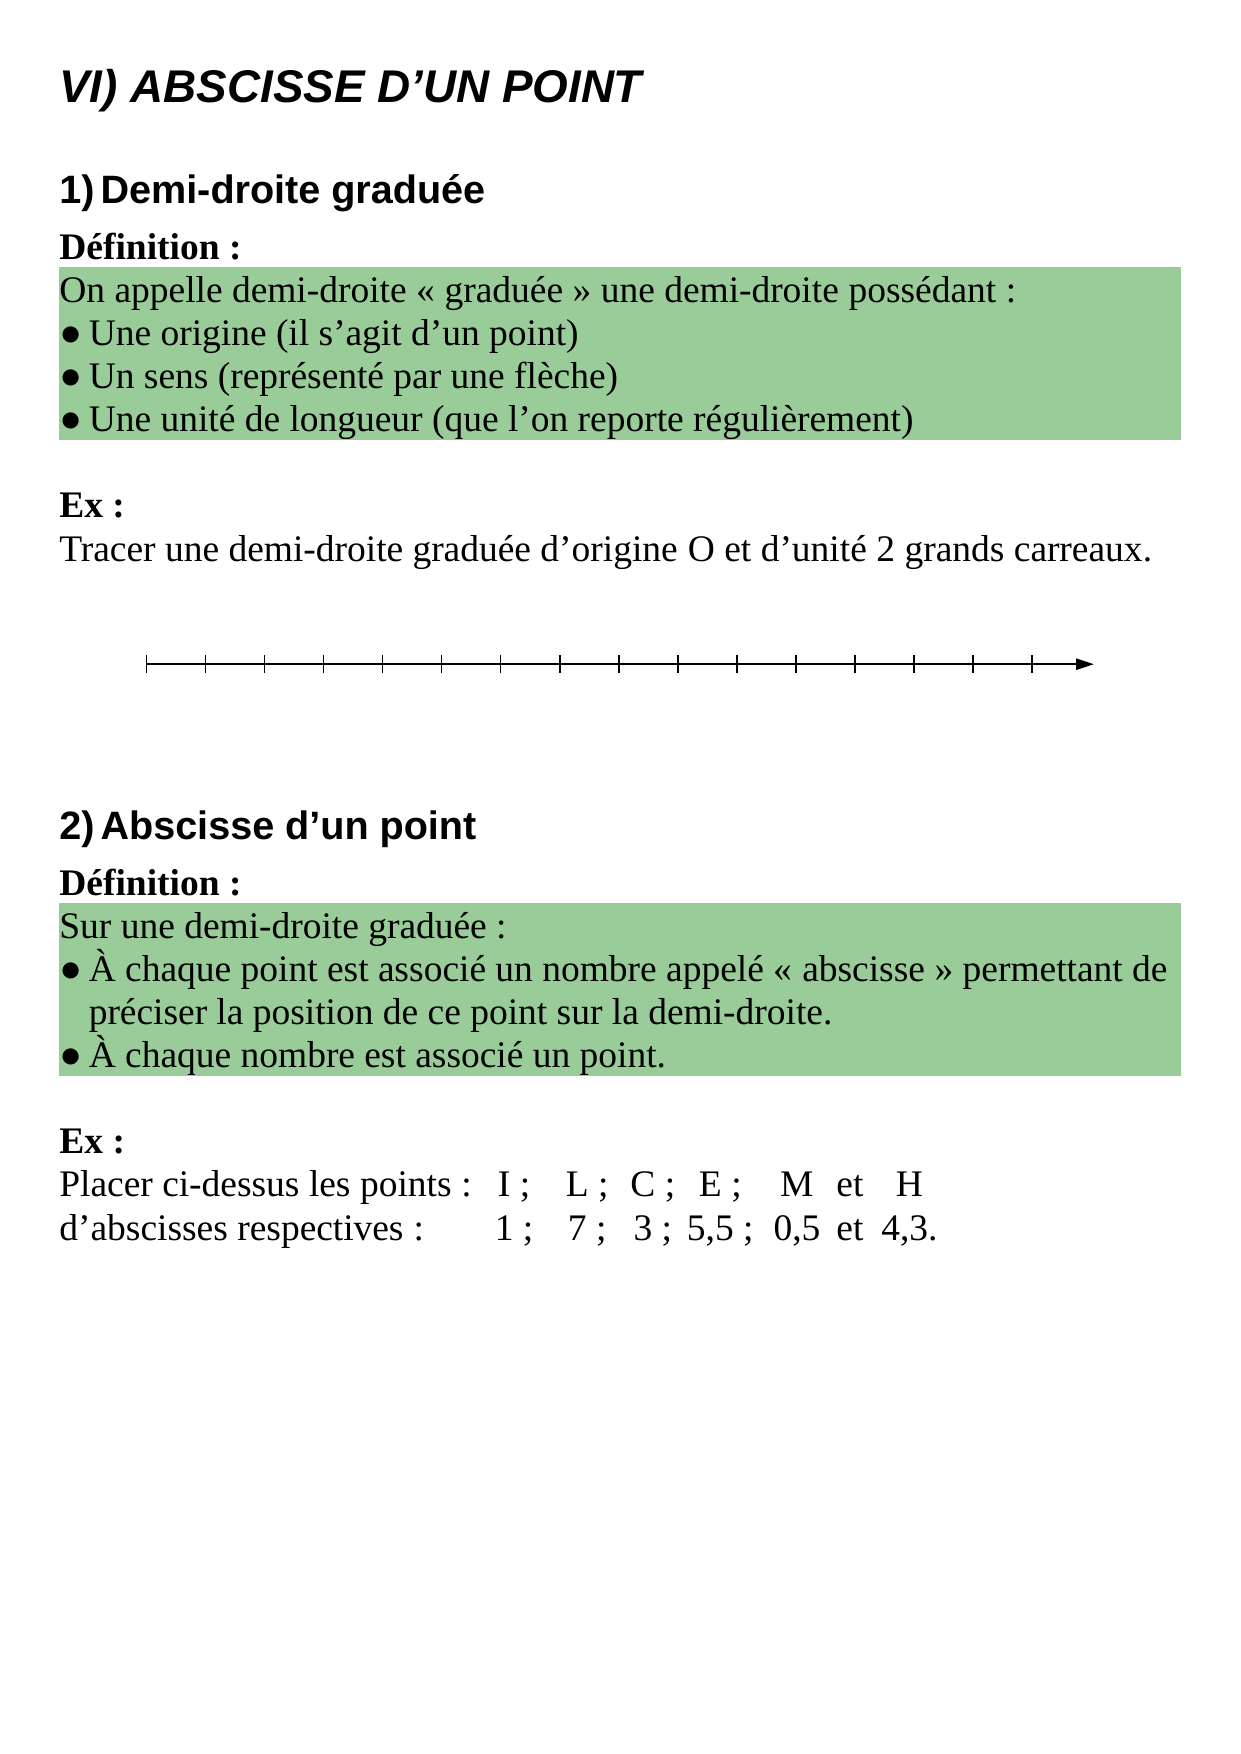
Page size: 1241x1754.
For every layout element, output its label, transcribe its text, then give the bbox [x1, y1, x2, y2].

text Ex : [59, 483, 1181, 526]
text d’abscisses respectives : 1 ; 7 ; 3 ; 5,5 ; 0,5 et 4,3. [59, 1205, 1181, 1248]
text Sur une demi-droite graduée : [59, 903, 1181, 946]
list Abscisse d’un point [59, 803, 1181, 848]
list Une unité de longueur (que l’on reporte régulièrement) [59, 397, 1181, 440]
list Une origine (il s’agit d’un point) [59, 310, 1181, 353]
list Un sens (représenté par une flèche) [59, 353, 1181, 397]
list Demi-droite graduée [59, 167, 1181, 212]
text Ex : [59, 1119, 1181, 1162]
text Tracer une demi-droite graduée d’origine O et d’unité 2 grands carreaux. [59, 526, 1181, 569]
text Placer ci-dessus les points : I ; L ; C ; E ; M et H [59, 1162, 1181, 1205]
text Définition : [59, 860, 1181, 903]
list À chaque nombre est associé un point. [59, 1032, 1181, 1076]
list À chaque point est associé un nombre appelé « abscisse » permettant de préciser la position de ce point sur la demi-droite. [59, 946, 1181, 1032]
text On appelle demi-droite « graduée » une demi-droite possédant : [59, 267, 1181, 310]
text Définition : [59, 224, 1181, 267]
list Abscisse d’un point [59, 59, 1181, 112]
